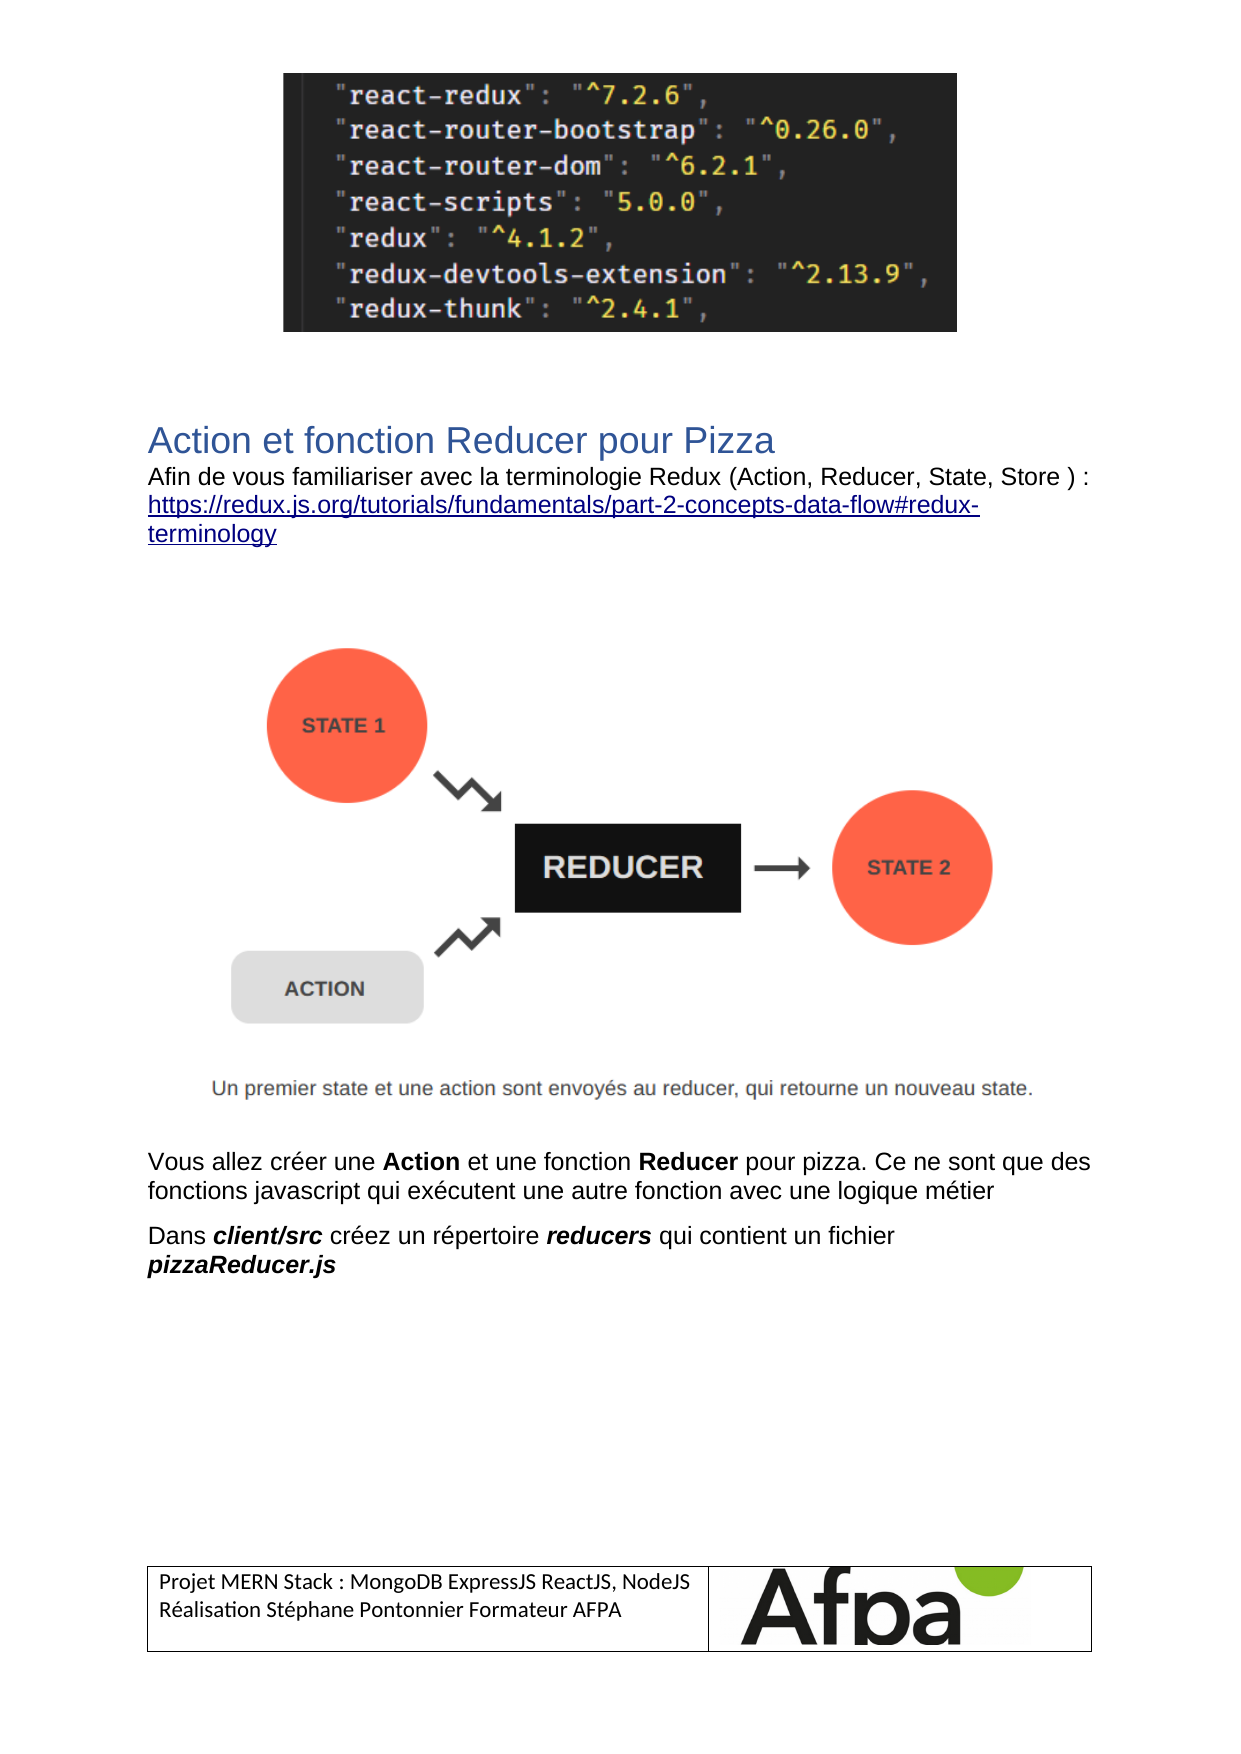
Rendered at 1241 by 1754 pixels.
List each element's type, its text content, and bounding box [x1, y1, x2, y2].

text Dans client/src créez un répertoire reducers qui contient un fichier pizzaReducer.js [148, 1221, 1093, 1279]
text Vous allez créer une Action et une fonction Reducer pour pizza. Ce ne sont que des fonctions javascript qui exécutent une autre fonction avec une logique métier [148, 1147, 1093, 1205]
subtitle Action et fonction Reducer pour Pizza [148, 419, 1093, 462]
text Afin de vous familiariser avec la terminologie Redux (Action, Reducer, State, Store ) : https://redux.js.org/tutorials/fundamentals/part-2-concepts-data-flow#redux-terminology [148, 462, 1093, 548]
